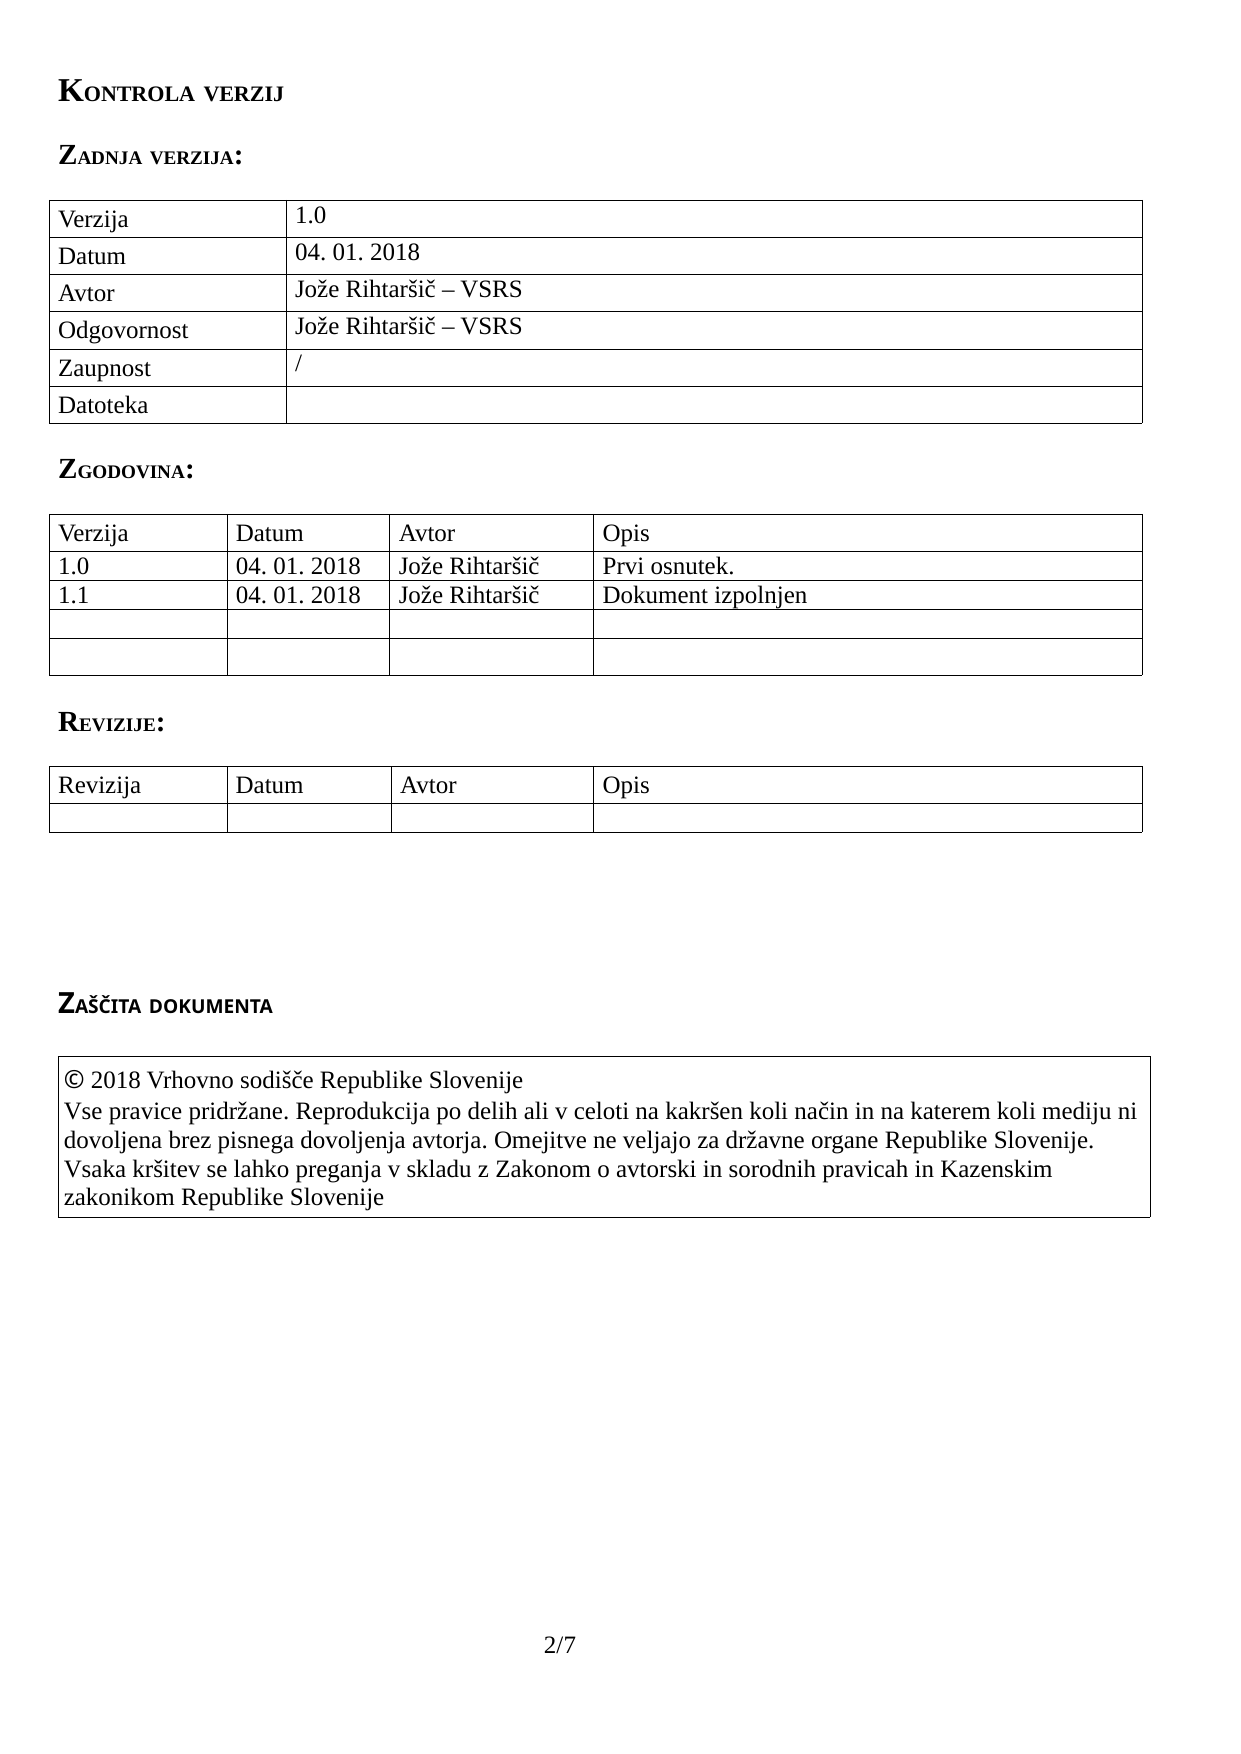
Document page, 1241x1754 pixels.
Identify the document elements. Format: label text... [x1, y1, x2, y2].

table_cell Jože Rihtaršič [390, 552, 593, 580]
text Revizije: [58, 704, 1177, 737]
table_header Verzija [50, 201, 286, 237]
table_cell Dokument izpolnjen [594, 581, 1142, 609]
table_cell Zaupnost [50, 350, 286, 386]
table_header © 2018 Vrhovno sodišče Republike Slovenije Vse pravice pridržane. Reprodukcija po delih ali v celoti na kakršen koli način in na katerem koli mediju ni dovoljena brez pisnega dovoljenja avtorja. Omejitve ne veljajo za državne organe Republike Slovenije. Vsaka kršitev se lahko preganja v skladu z Zakonom o avtorski in sorodnih pravicah in Kazenskim zakonikom Republike Slovenije [59, 1057, 1150, 1217]
table_cell Jože Rihtaršič – VSRS [287, 312, 1142, 348]
table_header Verzija [50, 515, 227, 551]
table_cell Datoteka [50, 387, 286, 423]
table_cell [594, 610, 1142, 638]
table_cell [287, 387, 1142, 423]
table_cell Jože Rihtaršič – VSRS [287, 275, 1142, 311]
text Kontrola verzij [58, 70, 1177, 109]
text Zgodovina: [58, 452, 1177, 485]
table_cell [228, 639, 389, 675]
table_header 1.0 [287, 201, 1142, 237]
table_cell Avtor [50, 275, 286, 311]
table_cell [390, 639, 593, 675]
table_cell 1.0 [50, 552, 227, 580]
table_cell [390, 610, 593, 638]
table_cell [50, 804, 227, 832]
table_header Datum [228, 767, 391, 803]
table_header Opis [594, 515, 1142, 551]
table_cell [594, 639, 1142, 675]
table_cell / [287, 350, 1142, 386]
table_cell [50, 610, 227, 638]
table_header Avtor [390, 515, 593, 551]
table_cell 04. 01. 2018 [287, 238, 1142, 274]
table_cell Datum [50, 238, 286, 274]
table_cell [392, 804, 593, 832]
table_cell 04. 01. 2018 [228, 552, 389, 580]
table_cell Odgovornost [50, 312, 286, 348]
table_header Avtor [392, 767, 593, 803]
table_header Opis [594, 767, 1142, 803]
table_cell [228, 610, 389, 638]
table_cell [50, 639, 227, 675]
table_cell [594, 804, 1142, 832]
table_cell 1.1 [50, 581, 227, 609]
table_cell 04. 01. 2018 [228, 581, 389, 609]
table_cell [228, 804, 391, 832]
table_header Revizija [50, 767, 227, 803]
text Zadnja verzija: [58, 137, 1177, 171]
table_cell Jože Rihtaršič [390, 581, 593, 609]
text Zaščita dokumenta [58, 982, 1177, 1022]
table_header Datum [228, 515, 389, 551]
table_cell Prvi osnutek. [594, 552, 1142, 580]
